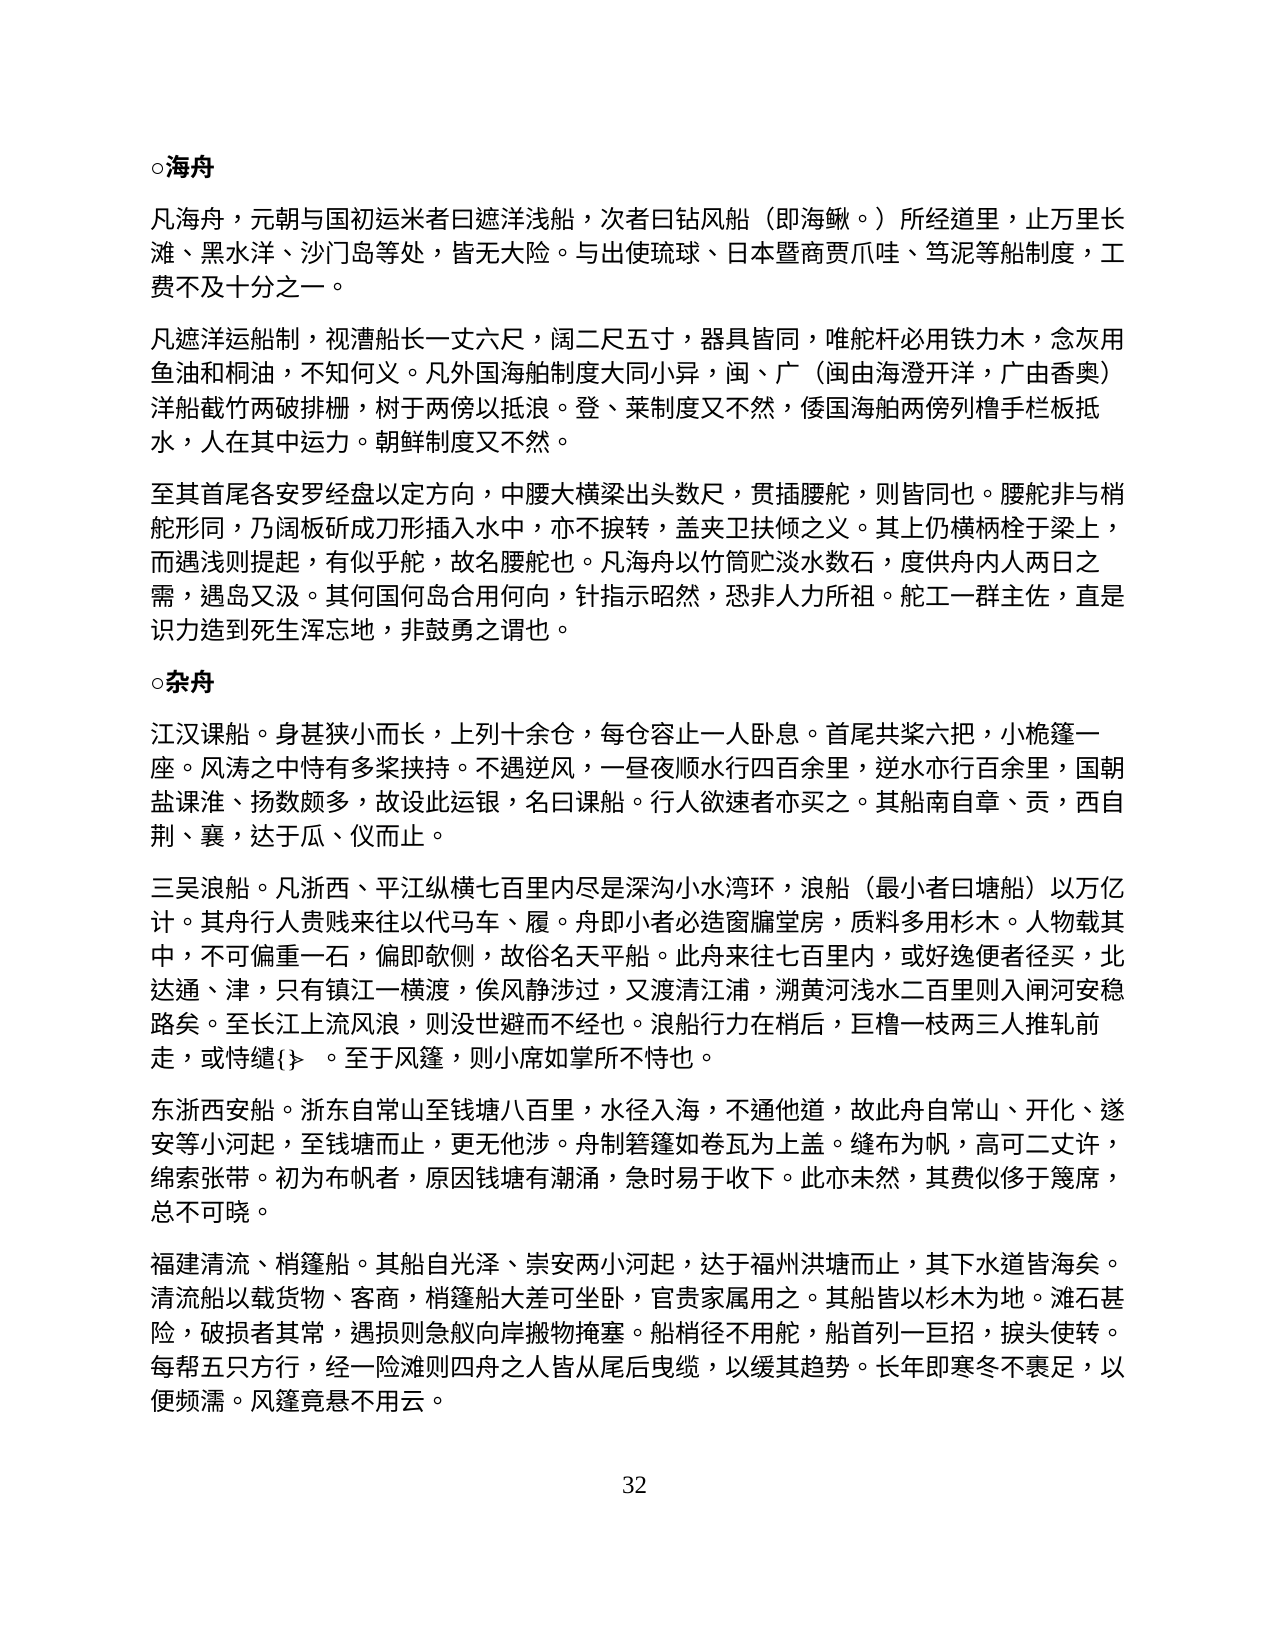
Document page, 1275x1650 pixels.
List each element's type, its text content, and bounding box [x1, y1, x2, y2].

text 江汉课船。身甚狭小而长，上列十余仓，每仓容止一人卧息。首尾共桨六把，小桅篷一座。风涛之中恃有多桨挟持。不遇逆风，一昼夜顺水行四百余里，逆水亦行百余里，国朝盐课淮、扬数颇多，故设此运银，名曰课船。行人欲速者亦买之。其船南自章、贡，西自荆、襄，达于瓜、仪而止。 [150, 716, 1125, 853]
text 东浙西安船。浙东自常山至钱塘八百里，水径入海，不通他道，故此舟自常山、开化、遂安等小河起，至钱塘而止，更无他涉。舟制箬篷如卷瓦为上盖。缝布为帆，高可二丈许，绵索张带。初为布帆者，原因钱塘有潮涌，急时易于收下。此亦未然，其费似侈于篾席，总不可晓。 [150, 1093, 1125, 1229]
text ○杂舟 [150, 664, 1125, 698]
text 凡海舟，元朝与国初运米者曰遮洋浅船，次者曰钻风船（即海鳅。）所经道里，止万里长滩、黑水洋、沙门岛等处，皆无大险。与出使琉球、日本暨商贾爪哇、笃泥等船制度，工费不及十分之一。 [150, 202, 1125, 304]
text 福建清流、梢篷船。其船自光泽、崇安两小河起，达于福州洪塘而止，其下水道皆海矣。清流船以载货物、客商，梢篷船大差可坐卧，官贵家属用之。其船皆以杉木为地。滩石甚险，破损者其常，遇损则急舣向岸搬物掩塞。船梢径不用舵，船首列一巨招，捩头使转。每帮五只方行，经一险滩则四舟之人皆从尾后曳缆，以缓其趋势。长年即寒冬不裹足，以便频濡。风篷竟悬不用云。 [150, 1247, 1125, 1417]
text ○海舟 [150, 150, 1125, 184]
text 三吴浪船。凡浙西、平江纵横七百里内尽是深沟小水湾环，浪船（最小者曰塘船）以万亿计。其舟行人贵贱来往以代马车、履。舟即小者必造窗牖堂房，质料多用杉木。人物载其中，不可偏重一石，偏即欹侧，故俗名天平船。此舟来往七百里内，或好逸便者径买，北达通、津，只有镇江一横渡，俟风静涉过，又渡清江浦，溯黄河浅水二百里则入闸河安稳路矣。至长江上流风浪，则没世避而不经也。浪船行力在梢后，巨橹一枝两三人推轧前走，或恃缱{}。至于风篷，则小席如掌所不恃也。 [150, 871, 1125, 1075]
text 凡遮洋运船制，视漕船长一丈六尺，阔二尺五寸，器具皆同，唯舵杆必用铁力木，念灰用鱼油和桐油，不知何义。凡外国海舶制度大同小异，闽、广（闽由海澄开洋，广由香奥）洋船截竹两破排栅，树于两傍以抵浪。登、莱制度又不然，倭国海舶两傍列橹手栏板抵水，人在其中运力。朝鲜制度又不然。 [150, 322, 1125, 458]
text 至其首尾各安罗经盘以定方向，中腰大横梁出头数尺，贯插腰舵，则皆同也。腰舵非与梢舵形同，乃阔板斫成刀形插入水中，亦不捩转，盖夹卫扶倾之义。其上仍横柄栓于梁上，而遇浅则提起，有似乎舵，故名腰舵也。凡海舟以竹筒贮淡水数石，度供舟内人两日之需，遇岛又汲。其何国何岛合用何向，针指示昭然，恐非人力所祖。舵工一群主佐，直是识力造到死生浑忘地，非鼓勇之谓也。 [150, 476, 1125, 647]
